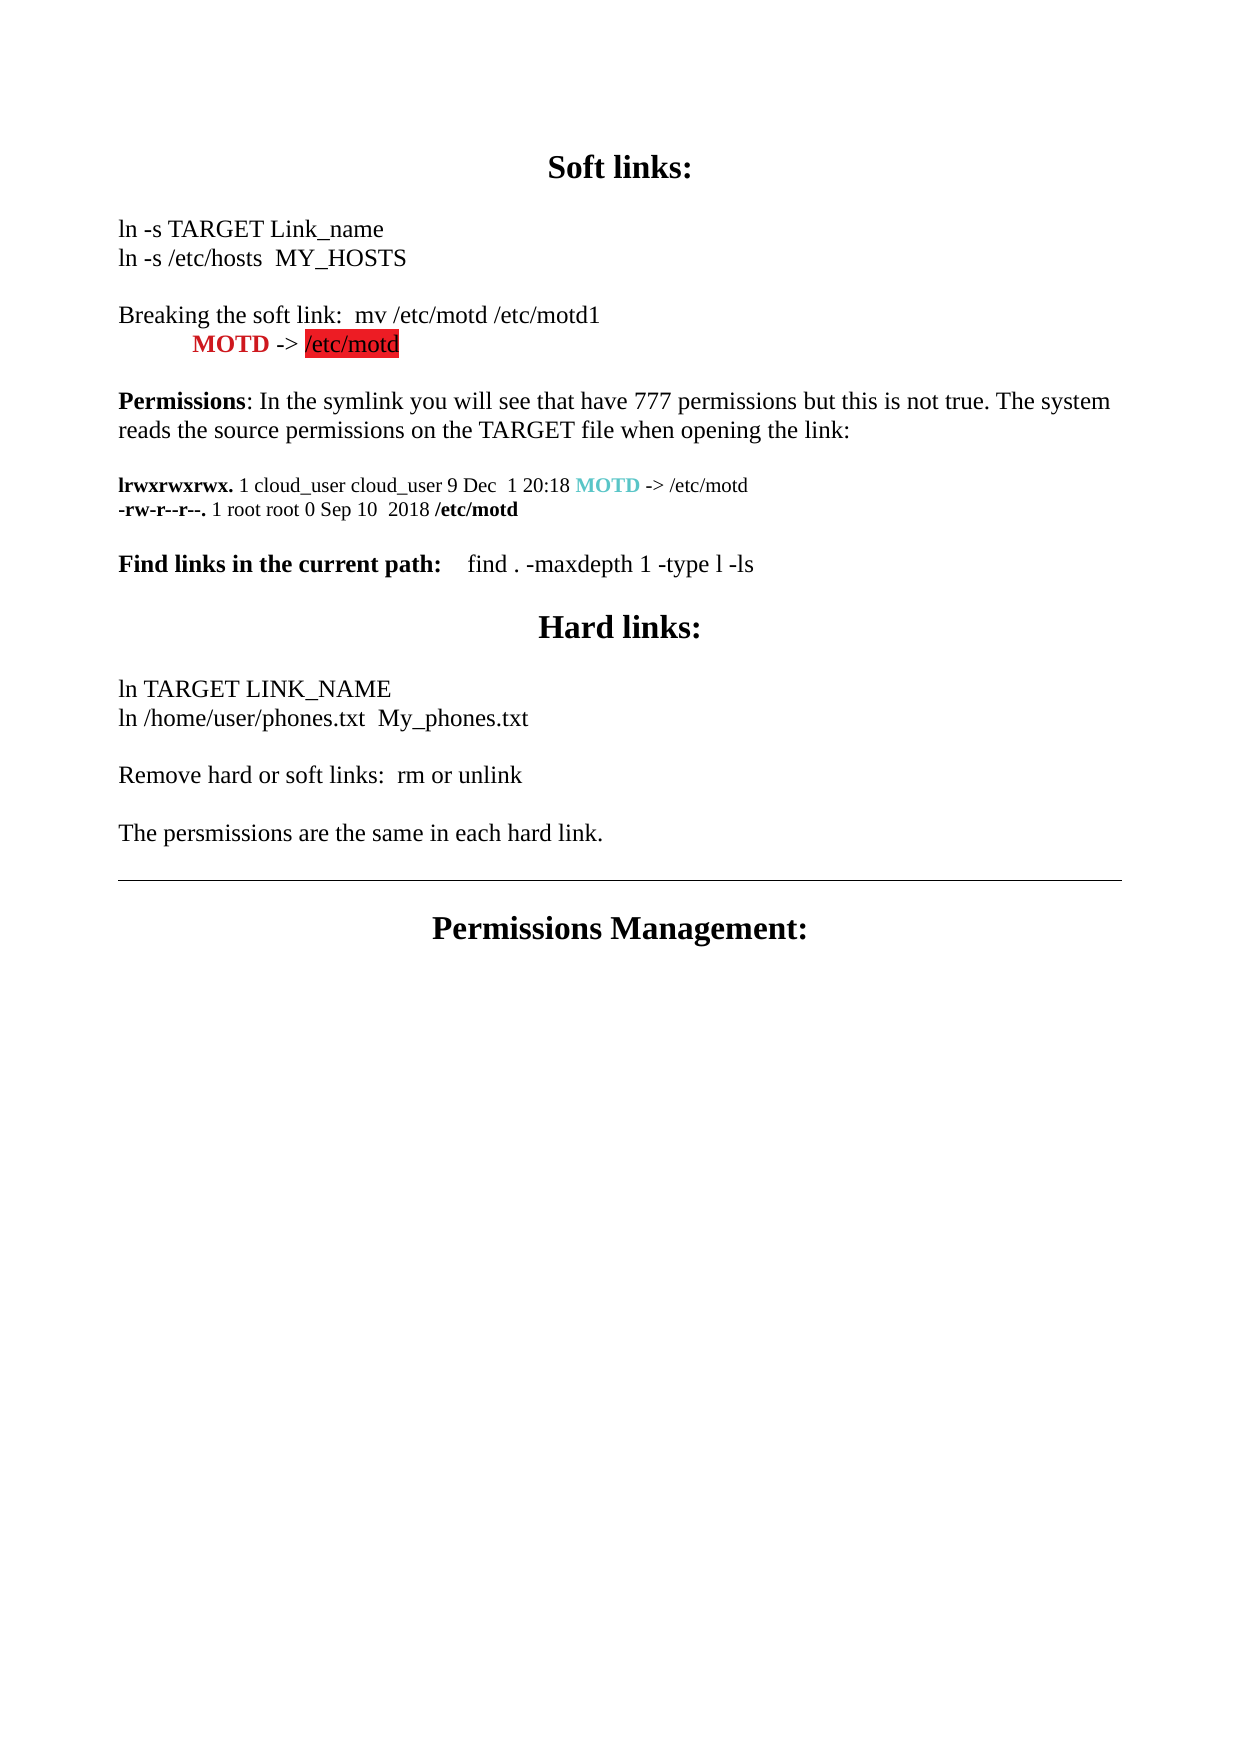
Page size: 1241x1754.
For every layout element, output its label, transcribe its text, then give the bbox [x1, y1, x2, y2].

text ln /home/user/phones.txt My_phones.txt [118, 703, 1122, 732]
text The persmissions are the same in each hard link. [118, 818, 1122, 847]
text Soft links: [118, 147, 1122, 185]
text Remove hard or soft links: rm or unlink [118, 760, 1122, 789]
text lrwxrwxrwx. 1 cloud_user cloud_user 9 Dec 1 20:18 MOTD -> /etc/motd [118, 473, 1122, 497]
text Hard links: [118, 607, 1122, 645]
text MOTD -> /etc/motd [118, 329, 1122, 358]
text Breaking the soft link: mv /etc/motd /etc/motd1 [118, 300, 1122, 329]
text Find links in the current path: find . -maxdepth 1 -type l -ls [118, 549, 1122, 578]
text ln TARGET LINK_NAME [118, 674, 1122, 703]
text -rw-r--r--. 1 root root 0 Sep 10 2018 /etc/motd [118, 497, 1122, 521]
text Permissions Management: [118, 909, 1122, 947]
text ln -s /etc/hosts MY_HOSTS [118, 243, 1122, 271]
text Permissions: In the symlink you will see that have 777 permissions but this is not true. The system reads the source permissions on the TARGET file when opening the link: [118, 386, 1122, 444]
text ln -s TARGET Link_name [118, 214, 1122, 243]
